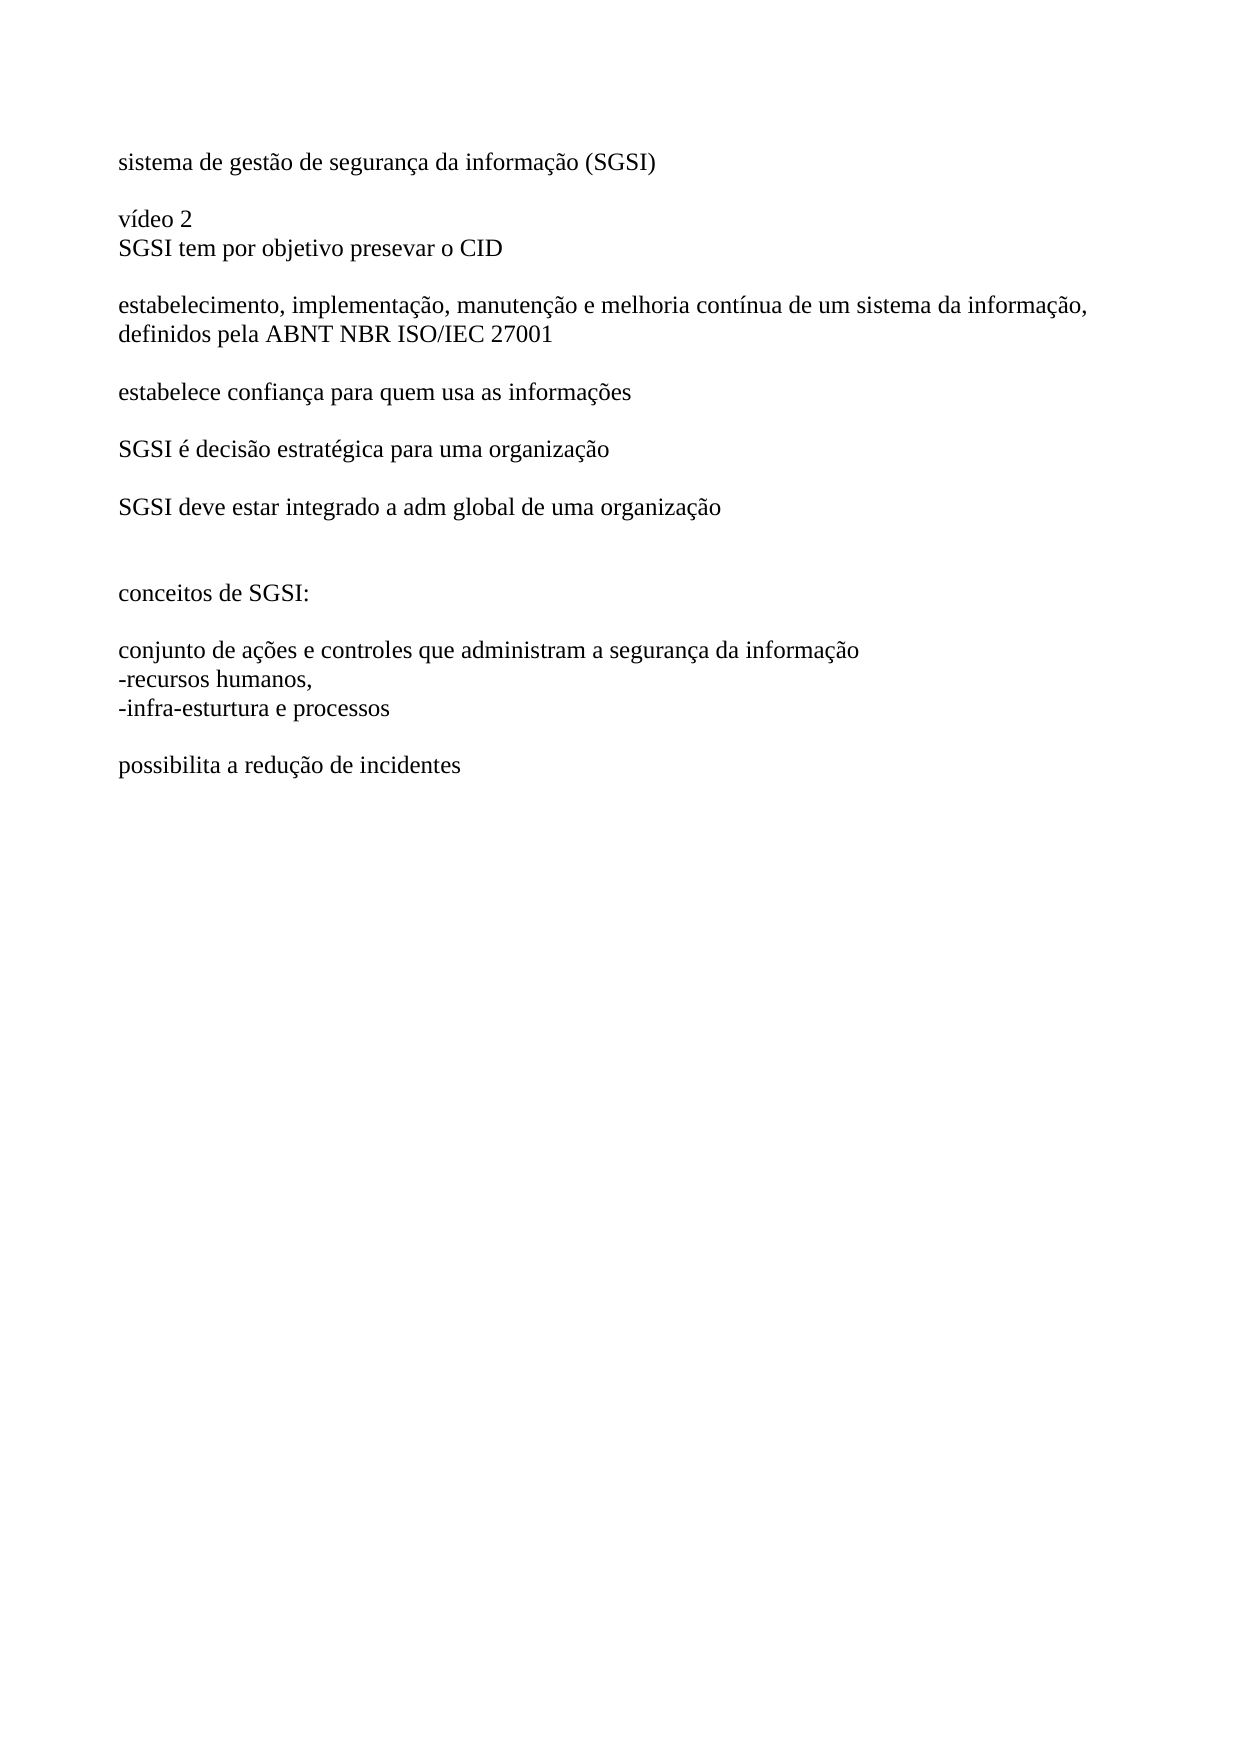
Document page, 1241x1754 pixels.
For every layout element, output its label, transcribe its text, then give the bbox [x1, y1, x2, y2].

text conceitos de SGSI: [118, 578, 1122, 607]
text estabelece confiança para quem usa as informações [118, 377, 1122, 406]
text estabelecimento, implementação, manutenção e melhoria contínua de um sistema da informação, definidos pela ABNT NBR ISO/IEC 27001 [118, 291, 1122, 348]
text vídeo 2 [118, 204, 1122, 233]
text conjunto de ações e controles que administram a segurança da informação [118, 636, 1122, 664]
text -recursos humanos, [118, 664, 1122, 693]
text -infra-esturtura e processos [118, 693, 1122, 722]
text possibilita a redução de incidentes [118, 751, 1122, 779]
text sistema de gestão de segurança da informação (SGSI) [118, 147, 1122, 176]
text SGSI tem por objetivo presevar o CID [118, 233, 1122, 262]
text SGSI é decisão estratégica para uma organização [118, 434, 1122, 463]
text SGSI deve estar integrado a adm global de uma organização [118, 492, 1122, 521]
